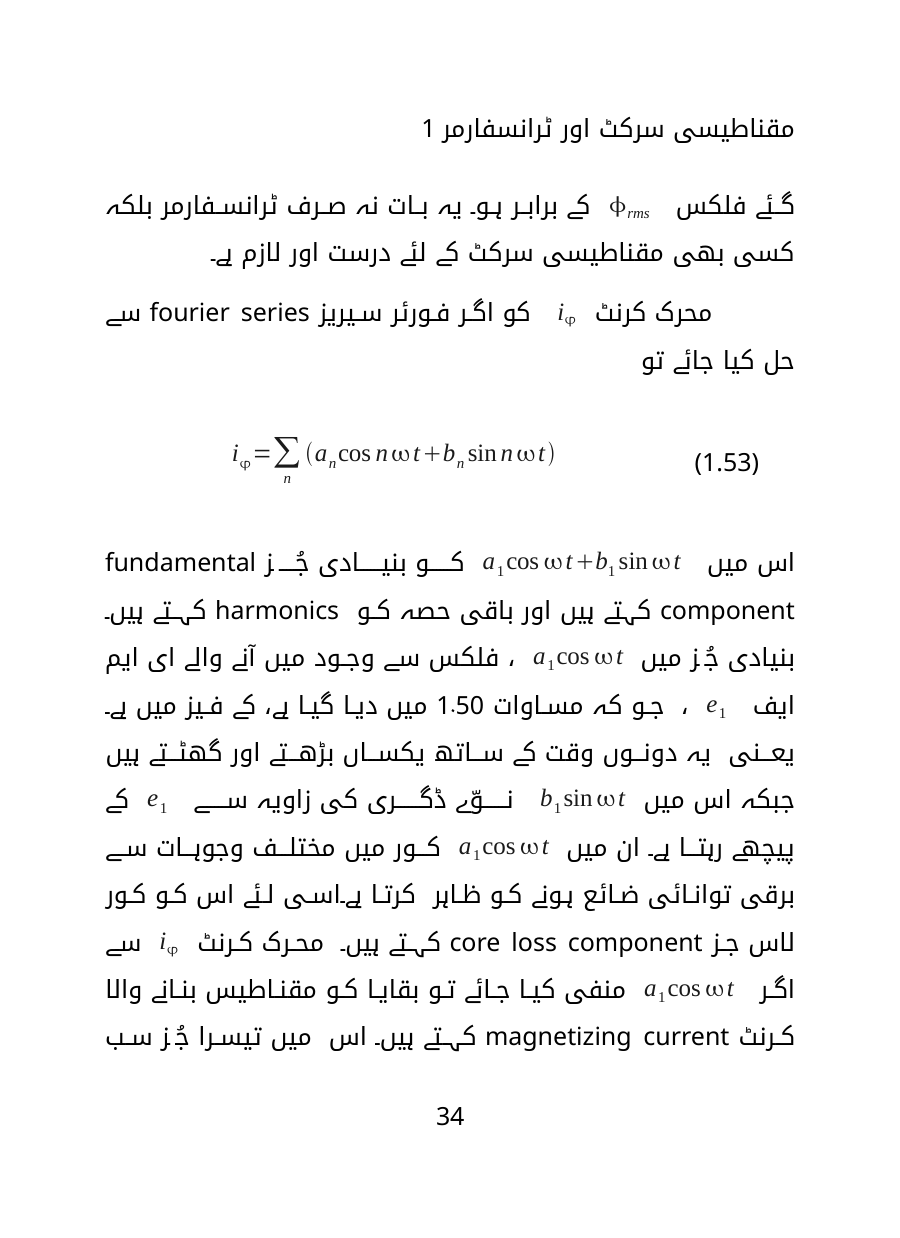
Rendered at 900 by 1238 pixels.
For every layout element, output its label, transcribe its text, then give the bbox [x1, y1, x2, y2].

table_header [105, 431, 688, 506]
text اس میں کو بنیادی جُز fundamental component کہتے ہیں اور باقی حصہ کو harmonics کہتے ہیں۔ بنیادی جُز میں، فلکس سے وجود میں آنے والے ای ایم ایف ، جو کہ مساوات 1.50 میں دیا گیا ہے، کے فیز میں ہے۔ یعنی یہ دونوں وقت کے ساتھ یکساں بڑھتے اور گھٹتے ہیں جبکہ اس میں نوّے ڈگری کی زاویہ سے کے پیچھے رہتا ہے۔ ان میںکور میں مختلف وجوہات سے برقی توانائی ضائع ہونے کو ظاہر کرتا ہے۔اسی لئے اس کو کور لاس جز core loss component کہتے ہیں۔ محرک کرنٹسے اگر منفی کیا جائے تو بقایا کو مقناطیس بنانے والا کرنٹ magnetizing current کہتے ہیں۔ اس میں تیسرا جُز سب سے زیادہ اہم ہوتا ہے۔ پاؤر ٹرانسفارمروں میں یہ تیسرا جُز عموما محرک کرنٹ کےفیصد ہوتا ہے۔ [105, 540, 795, 1061]
text محرک کرنٹ کو اگر فورئر سیریز fourier series سے حل کیا جائے تو [105, 290, 795, 384]
text یہاں ایک بار رکھ کر دوبارہ نظر سانی کرتے ہیں۔ اگر ایک کائل کووولٹ دئے جائیں تو یہ کائل اتنا محرک کرنٹ گزرنے دیتا ہے جس سے نمودار ہونے والا فلکس مساوات 1.52 میں دئے گئے فلکس کے برابر ہو۔ یہ بات نہ صرف ٹرانسفارمر بلکہ کسی بھی مقناطیسی سرکٹ کے لئے درست اور لازم ہے۔ [105, 182, 795, 277]
table_header (1.53) [689, 431, 795, 506]
